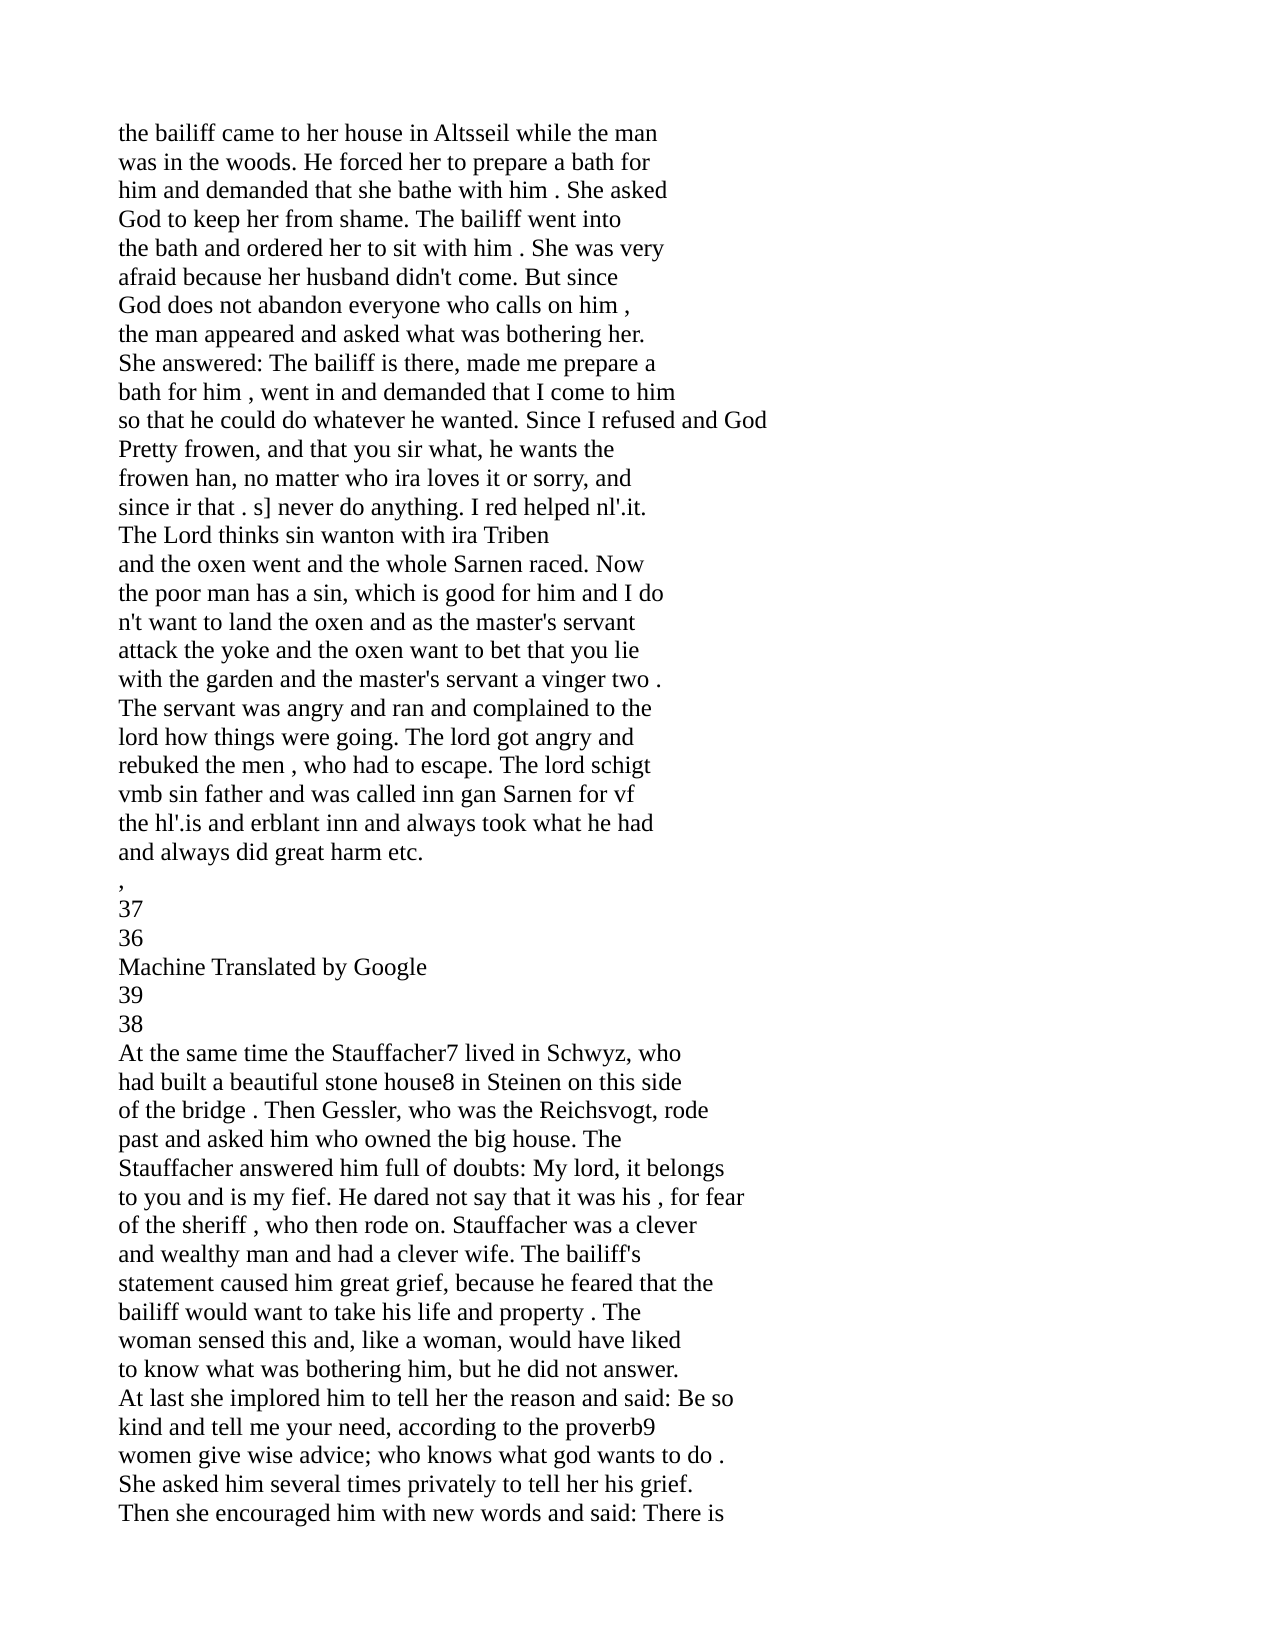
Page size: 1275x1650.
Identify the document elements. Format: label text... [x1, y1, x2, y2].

text Pretty frowen, and that you sir what, he wants the [118, 434, 1157, 463]
text Stauffacher answered him full of doubts: My lord, it belongs [118, 1153, 1157, 1182]
text was in the woods. He forced her to prepare a bath for [118, 147, 1157, 176]
text She asked him several times privately to tell her his grief. [118, 1469, 1157, 1498]
text , [118, 866, 1157, 894]
text The Lord thinks sin wanton with ira Triben [118, 521, 1157, 549]
text God does not abandon everyone who calls on him , [118, 291, 1157, 319]
text 39 [118, 981, 1157, 1009]
text The servant was angry and ran and complained to the [118, 693, 1157, 722]
text 38 [118, 1009, 1157, 1038]
text to you and is my fief. He dared not say that it was his , for fear [118, 1182, 1157, 1211]
text of the bridge . Then Gessler, who was the Reichsvogt, rode [118, 1096, 1157, 1124]
text and the oxen went and the whole Sarnen raced. Now [118, 549, 1157, 578]
text had built a beautiful stone house8 in Steinen on this side [118, 1067, 1157, 1096]
text the poor man has a sin, which is good for him and I do [118, 578, 1157, 607]
text women give wise advice; who knows what god wants to do . [118, 1441, 1157, 1469]
text and wealthy man and had a clever wife. The bailiff's [118, 1239, 1157, 1268]
text She answered: The bailiff is there, made me prepare a [118, 348, 1157, 377]
text the man appeared and asked what was bothering her. [118, 319, 1157, 348]
text Machine Translated by Google [118, 952, 1157, 981]
text God to keep her from shame. The bailiff went into [118, 204, 1157, 233]
text since ir that . s] never do anything. I red helped nl'.it. [118, 492, 1157, 521]
text n't want to land the oxen and as the master's servant [118, 607, 1157, 636]
text 36 [118, 923, 1157, 952]
text bailiff would want to take his life and property . The [118, 1297, 1157, 1326]
text Then she encouraged him with new words and said: There is [118, 1498, 1157, 1527]
text frowen han, no matter who ira loves it or sorry, and [118, 463, 1157, 492]
text of the sheriff , who then rode on. Stauffacher was a clever [118, 1211, 1157, 1239]
text vmb sin father and was called inn gan Sarnen for vf [118, 779, 1157, 808]
text At last she implored him to tell her the reason and said: Be so [118, 1383, 1157, 1412]
text kind and tell me your need, according to the proverb9 [118, 1412, 1157, 1441]
text with the garden and the master's servant a vinger two . [118, 664, 1157, 693]
text bath for him , went in and demanded that I come to him [118, 377, 1157, 406]
text past and asked him who owned the big house. The [118, 1124, 1157, 1153]
text statement caused him great grief, because he feared that the [118, 1268, 1157, 1297]
text so that he could do whatever he wanted. Since I refused and God [118, 406, 1157, 434]
text At the same time the Stauffacher7 lived in Schwyz, who [118, 1038, 1157, 1067]
text afraid because her husband didn't come. But since [118, 262, 1157, 291]
text the bath and ordered her to sit with him . She was very [118, 233, 1157, 262]
text and always did great harm etc. [118, 837, 1157, 866]
text 37 [118, 894, 1157, 923]
text attack the yoke and the oxen want to bet that you lie [118, 636, 1157, 664]
text woman sensed this and, like a woman, would have liked [118, 1326, 1157, 1354]
text the hl'.is and erblant inn and always took what he had [118, 808, 1157, 837]
text to know what was bothering him, but he did not answer. [118, 1354, 1157, 1383]
text rebuked the men , who had to escape. The lord schigt [118, 751, 1157, 779]
text the bailiff came to her house in Altsseil while the man [118, 118, 1157, 147]
text him and demanded that she bathe with him . She asked [118, 176, 1157, 204]
text lord how things were going. The lord got angry and [118, 722, 1157, 751]
